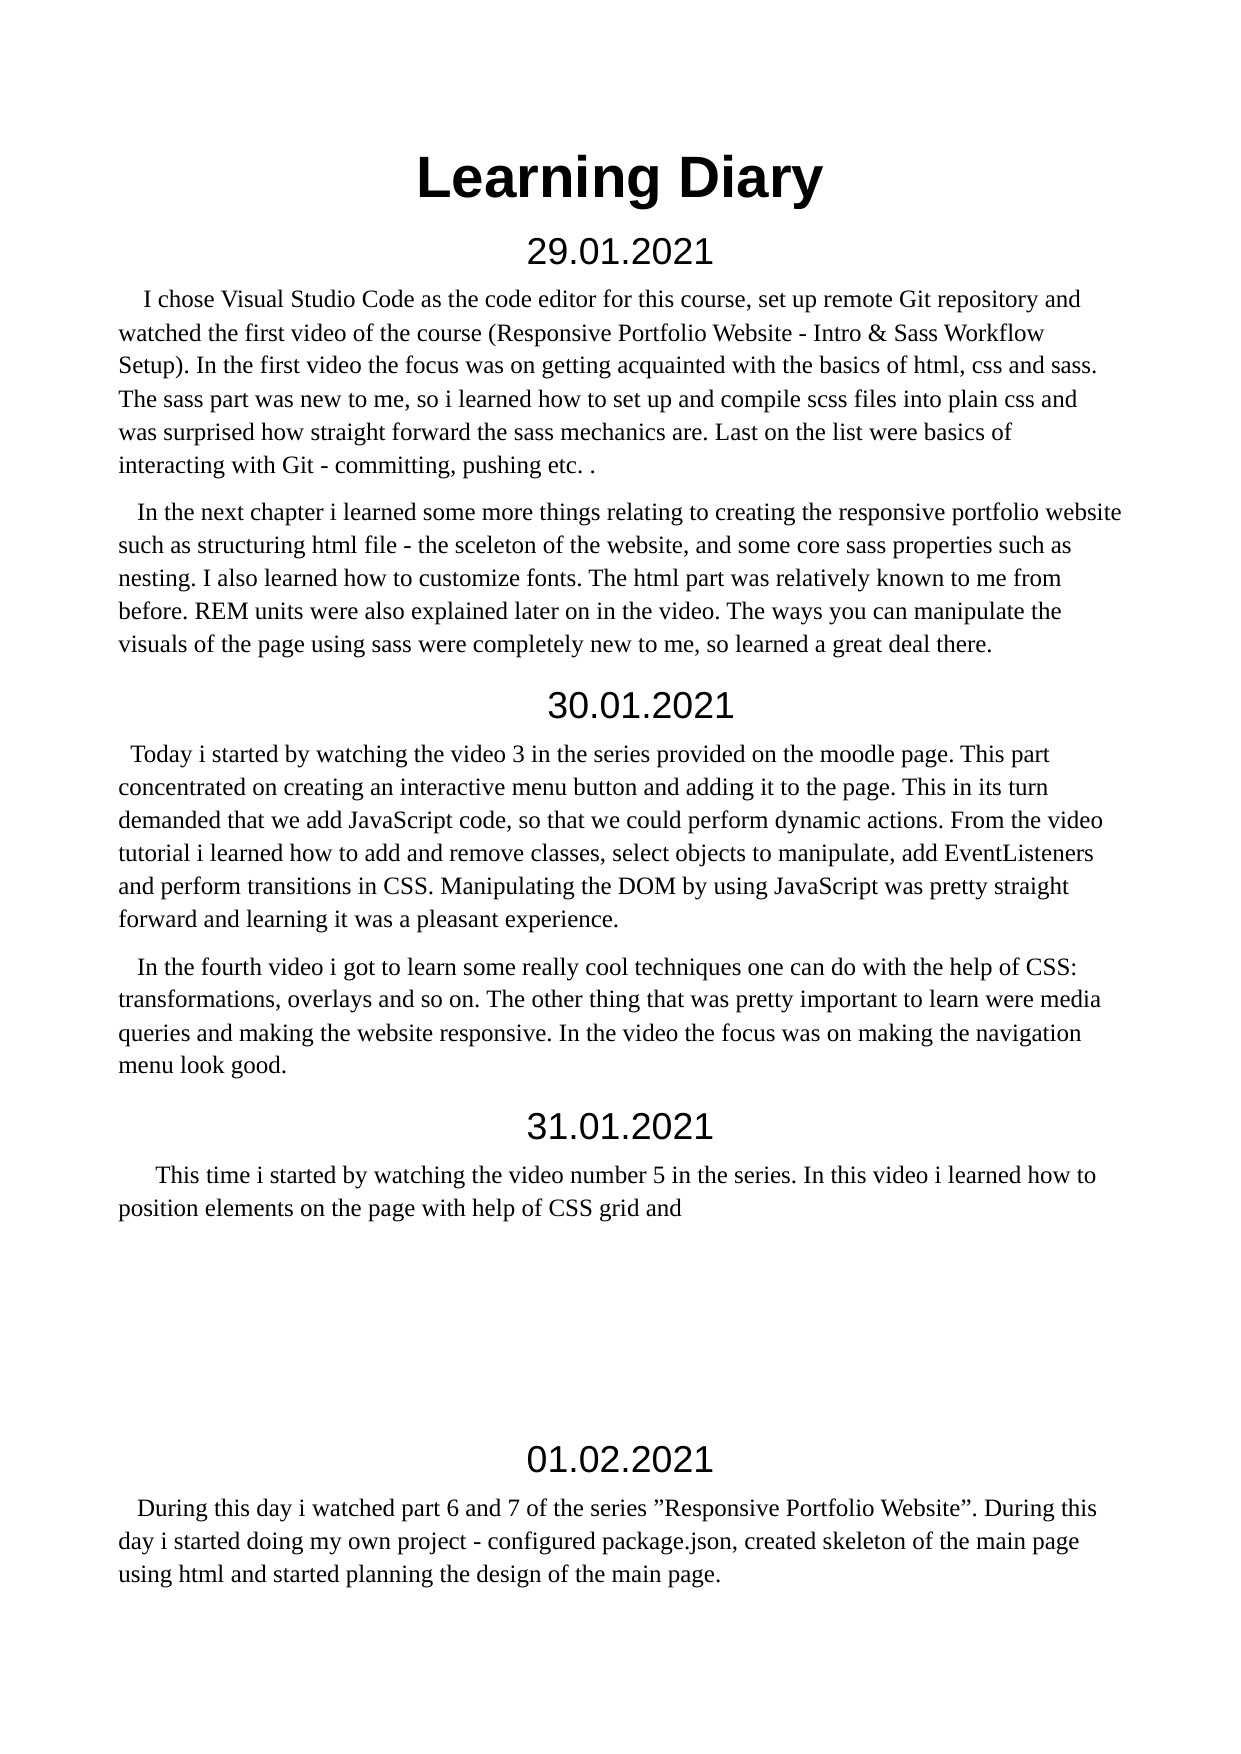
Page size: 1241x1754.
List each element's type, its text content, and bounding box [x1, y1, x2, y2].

text In the fourth video i got to learn some really cool techniques one can do with the help of CSS: transformations, overlays and so on. The other thing that was pretty important to learn were media queries and making the website responsive. In the video the focus was on making the navigation menu look good. [118, 952, 1122, 1079]
text I chose Visual Studio Code as the code editor for this course, set up remote Git repository and watched the first video of the course (Responsive Portfolio Website - Intro & Sass Workflow Setup). In the first video the focus was on getting acquainted with the basics of html, css and sass. The sass part was new to me, so i learned how to set up and compile scss files into plain css and was surprised how straight forward the sass mechanics are. Last on the list were basics of interacting with Git - committing, pushing etc. . [118, 284, 1122, 478]
text During this day i watched part 6 and 7 of the series ”Responsive Portfolio Website”. During this day i started doing my own project - configured package.json, created skeleton of the main page using html and started planning the design of the main page. [118, 1493, 1122, 1588]
subtitle 30.01.2021 [118, 683, 1122, 726]
subtitle 29.01.2021 [118, 229, 1122, 272]
text This time i started by watching the video number 5 in the series. In this video i learned how to position elements on the page with help of CSS grid and [118, 1160, 1122, 1222]
text Today i started by watching the video 3 in the series provided on the moodle page. This part concentrated on creating an interactive menu button and adding it to the page. This in its turn demanded that we add JavaScript code, so that we could perform dynamic actions. From the video tutorial i learned how to add and remove classes, select objects to manipulate, add EventListeners and perform transitions in CSS. Manipulating the DOM by using JavaScript was pretty straight forward and learning it was a pleasant experience. [118, 739, 1122, 933]
title Learning Diary [118, 143, 1122, 210]
text In the next chapter i learned some more things relating to creating the responsive portfolio website such as structuring html file - the sceleton of the website, and some core sass properties such as nesting. I also learned how to customize fonts. The html part was relatively known to me from before. REM units were also explained later on in the video. The ways you can manipulate the visuals of the page using sass were completely new to me, so learned a great deal there. [118, 497, 1122, 658]
subtitle 01.02.2021 [118, 1437, 1122, 1481]
subtitle 31.01.2021 [118, 1104, 1122, 1148]
